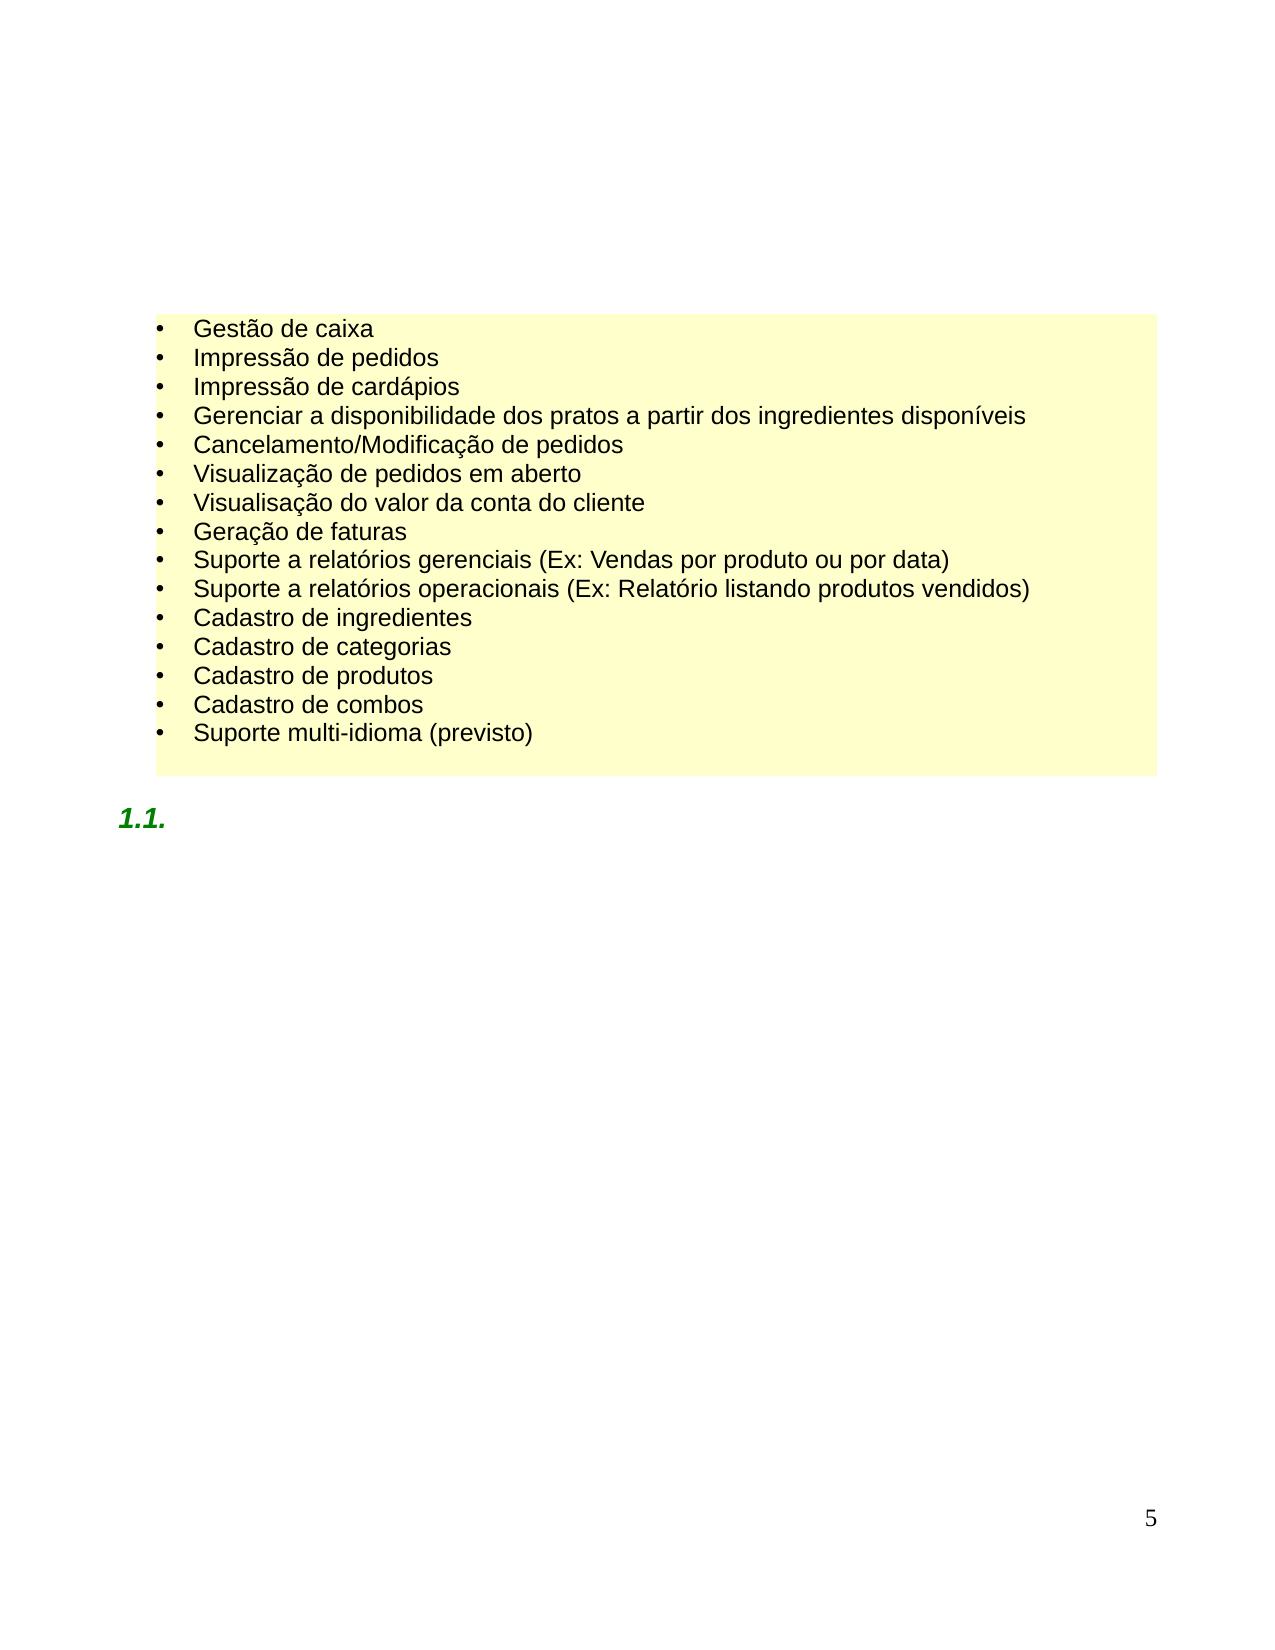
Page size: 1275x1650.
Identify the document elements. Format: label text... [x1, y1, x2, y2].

list Suporte multi-idioma (previsto) [156, 718, 1157, 747]
list Cadastro de combos [156, 689, 1157, 718]
list Cadastro de categorias [156, 632, 1157, 661]
list Gerenciar a disponibilidade dos pratos a partir dos ingredientes disponíveis [156, 401, 1157, 430]
list Gestão de caixa [156, 314, 1157, 343]
list Suporte a relatórios gerenciais (Ex: Vendas por produto ou por data) [156, 545, 1157, 574]
list Cadastro de ingredientes [156, 603, 1157, 632]
list Suporte a relatórios operacionais (Ex: Relatório listando produtos vendidos) [156, 574, 1157, 603]
list Geração de faturas [156, 516, 1157, 545]
list Impressão de cardápios [156, 372, 1157, 401]
list Cadastro de produtos [156, 661, 1157, 689]
list Impressão de pedidos [156, 343, 1157, 372]
list Visualisação do valor da conta do cliente [156, 488, 1157, 516]
list Cancelamento/Modificação de pedidos [156, 430, 1157, 459]
list Visualização de pedidos em aberto [156, 459, 1157, 488]
